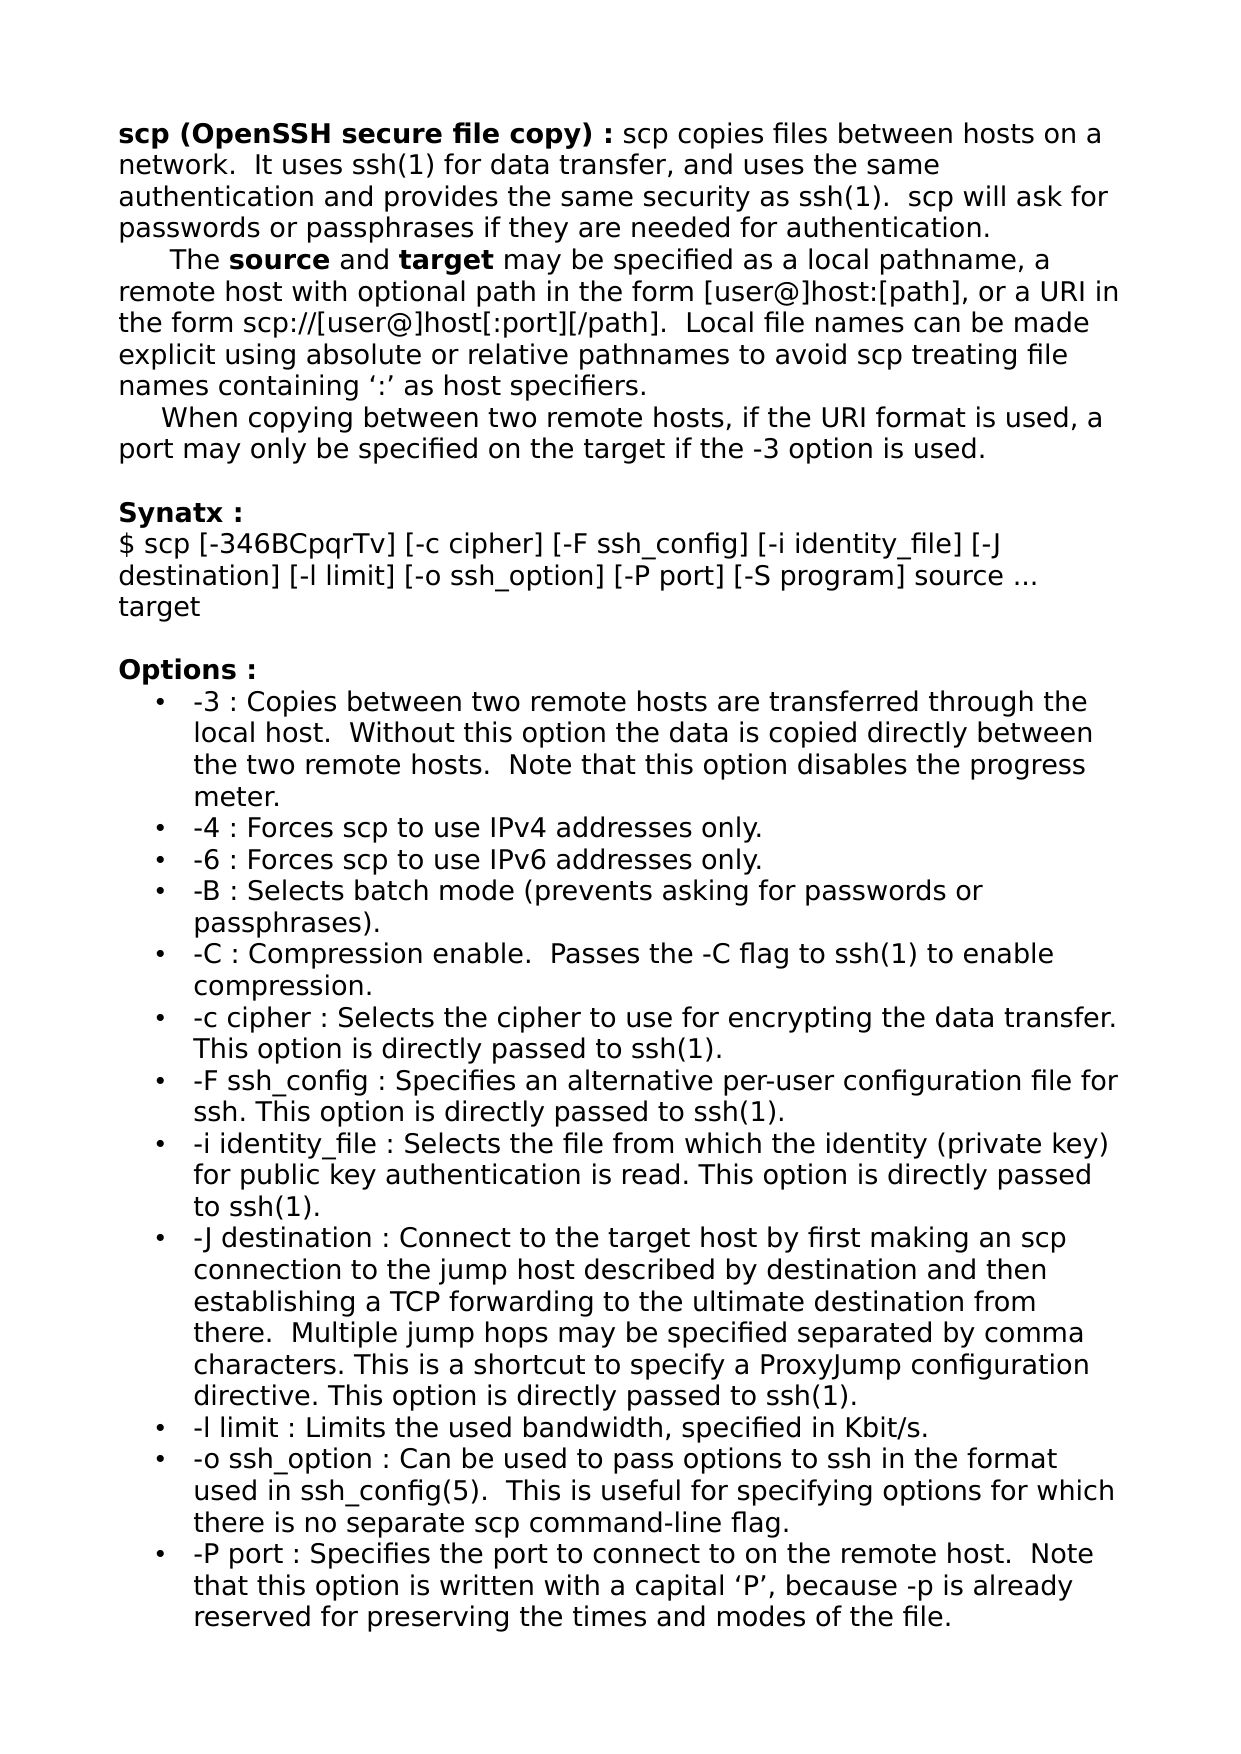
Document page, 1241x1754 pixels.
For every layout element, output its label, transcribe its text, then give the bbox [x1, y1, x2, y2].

text scp (OpenSSH secure file copy) : scp copies files between hosts on a network. It uses ssh(1) for data transfer, and uses the same authentication and provides the same security as ssh(1). scp will ask for passwords or passphrases if they are needed for authentication. [118, 118, 1122, 244]
list -F ssh_config : Specifies an alternative per-user configuration file for ssh. This option is directly passed to ssh(1). [156, 1065, 1122, 1128]
list -C : Compression enable. Passes the -C flag to ssh(1) to enable compression. [156, 939, 1122, 1002]
list -B : Selects batch mode (prevents asking for passwords or passphrases). [156, 876, 1122, 939]
list -4 : Forces scp to use IPv4 addresses only. [156, 812, 1122, 844]
list -J destination : Connect to the target host by first making an scp connection to the jump host described by destination and then establishing a TCP forwarding to the ultimate destination from there. Multiple jump hops may be specified separated by comma characters. This is a shortcut to specify a ProxyJump configuration directive. This option is directly passed to ssh(1). [156, 1223, 1122, 1412]
list -c cipher : Selects the cipher to use for encrypting the data transfer. This option is directly passed to ssh(1). [156, 1002, 1122, 1065]
text Options : [118, 655, 1122, 686]
text The source and target may be specified as a local pathname, a remote host with optional path in the form [user@]host:[path], or a URI in the form scp://[user@]host[:port][/path]. Local file names can be made explicit using absolute or relative pathnames to avoid scp treating file names containing ‘:’ as host specifiers. [118, 244, 1122, 402]
list -l limit : Limits the used bandwidth, specified in Kbit/s. [156, 1412, 1122, 1444]
text Synatx : [118, 497, 1122, 528]
list -3 : Copies between two remote hosts are transferred through the local host. Without this option the data is copied directly between the two remote hosts. Note that this option disables the progress meter. [156, 686, 1122, 812]
list -i identity_file : Selects the file from which the identity (private key) for public key authentication is read. This option is directly passed to ssh(1). [156, 1128, 1122, 1223]
list -6 : Forces scp to use IPv6 addresses only. [156, 844, 1122, 876]
list -P port : Specifies the port to connect to on the remote host. Note that this option is written with a capital ‘P’, because -p is already reserved for preserving the times and modes of the file. [156, 1538, 1122, 1633]
list -o ssh_option : Can be used to pass options to ssh in the format used in ssh_config(5). This is useful for specifying options for which there is no separate scp command-line flag. [156, 1444, 1122, 1538]
text $ scp [-346BCpqrTv] [-c cipher] [-F ssh_config] [-i identity_file] [-J destination] [-l limit] [-o ssh_option] [-P port] [-S program] source ... target [118, 528, 1122, 623]
text When copying between two remote hosts, if the URI format is used, a port may only be specified on the target if the -3 option is used. [118, 402, 1122, 465]
